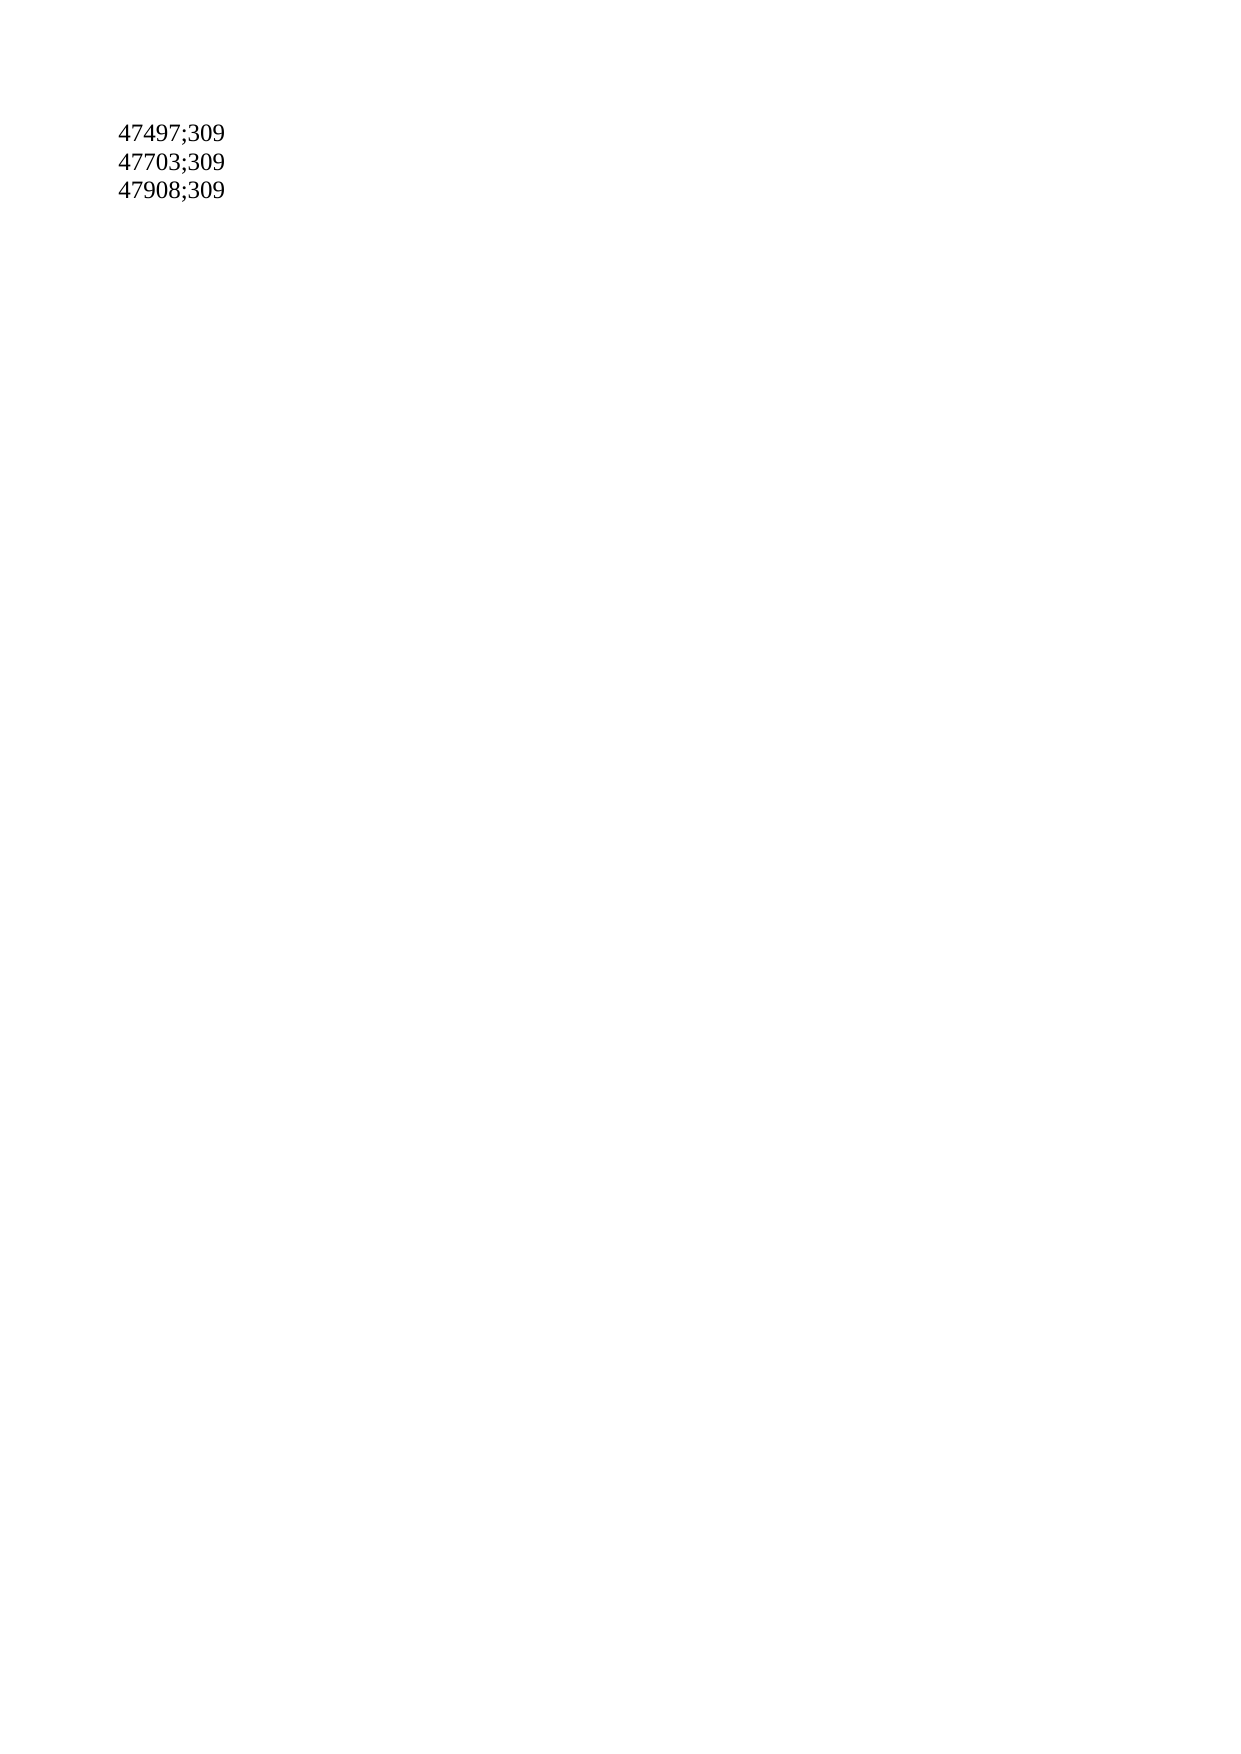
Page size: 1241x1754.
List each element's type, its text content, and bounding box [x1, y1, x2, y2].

text 47908;309 [118, 176, 1122, 204]
text 47703;309 [118, 147, 1122, 176]
text 47497;309 [118, 118, 1122, 147]
